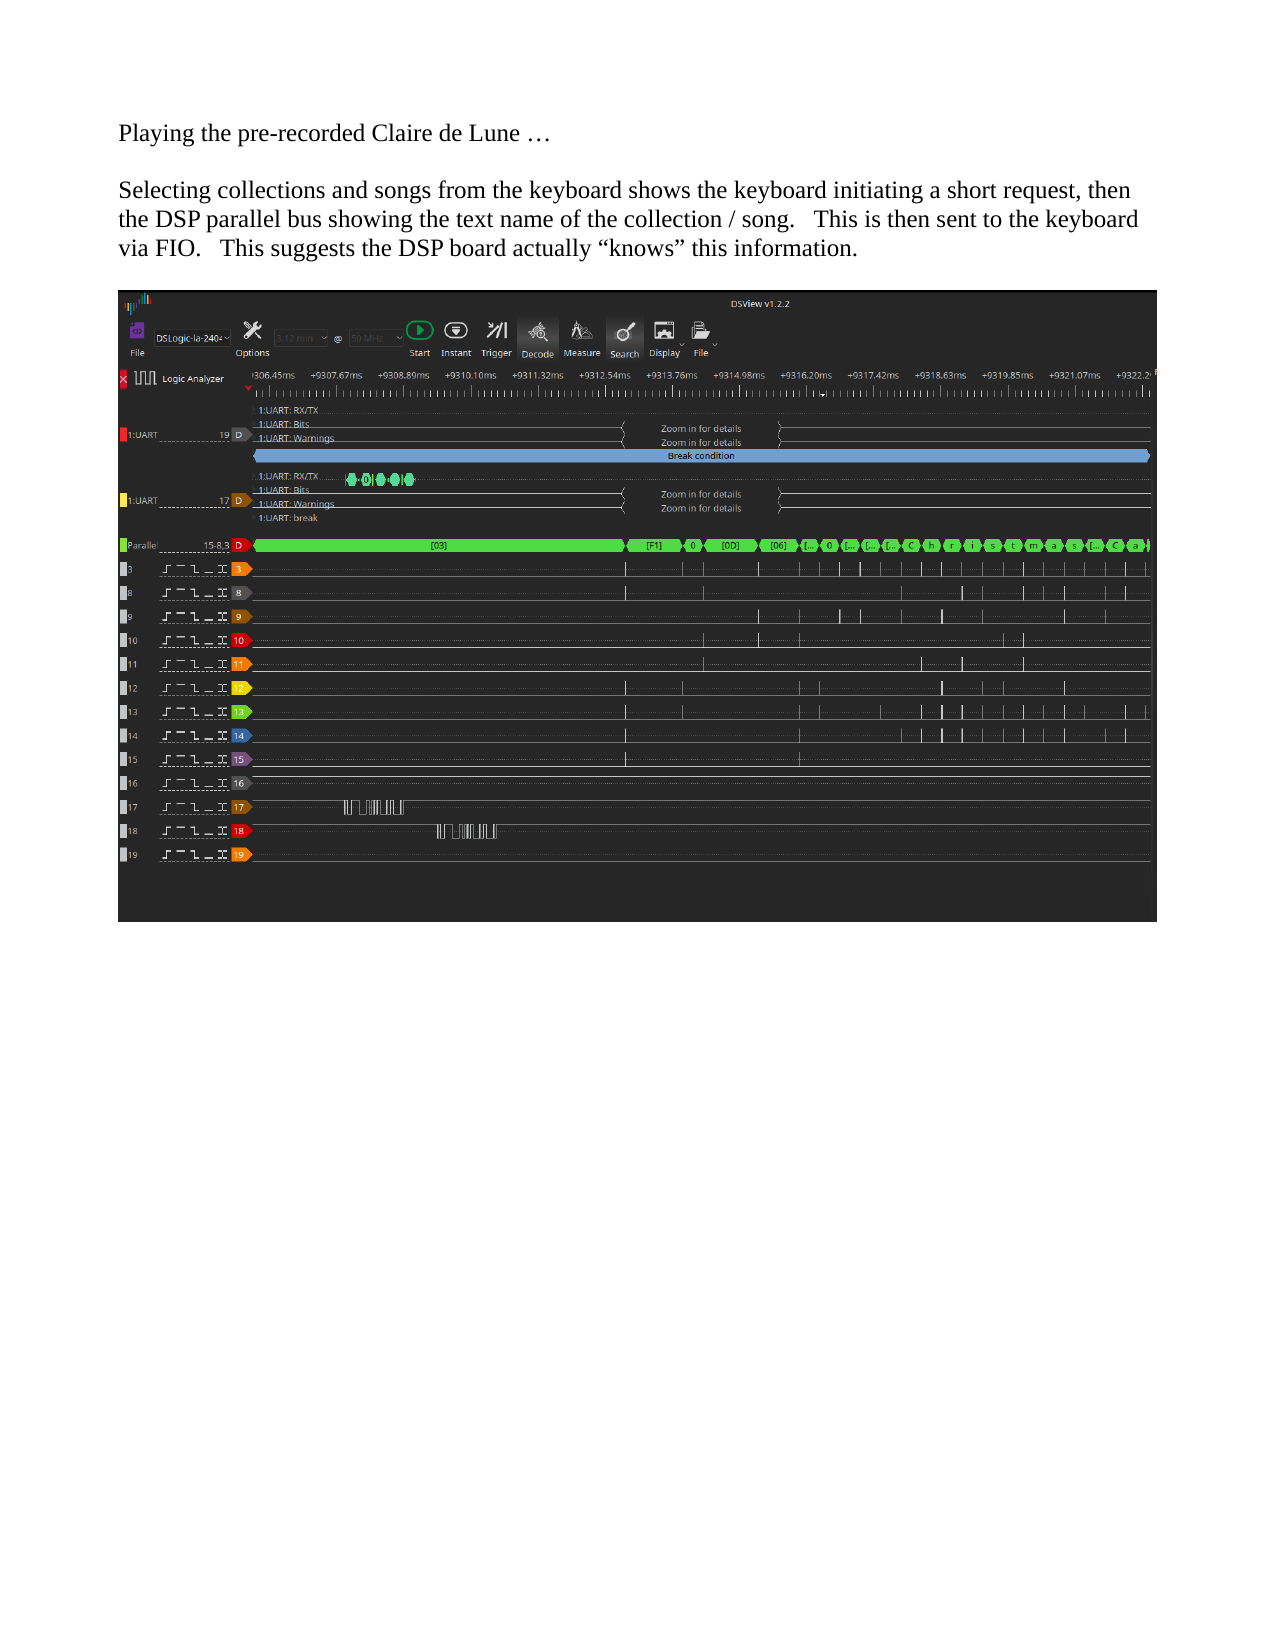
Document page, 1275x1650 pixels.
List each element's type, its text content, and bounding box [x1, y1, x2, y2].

text Playing the pre-recorded Claire de Lune … [118, 118, 1157, 147]
text Selecting collections and songs from the keyboard shows the keyboard initiating a short request, then the DSP parallel bus showing the text name of the collection / song. This is then sent to the keyboard via FIO. This suggests the DSP board actually “knows” this information. [118, 176, 1157, 262]
picture [118, 290, 1157, 922]
